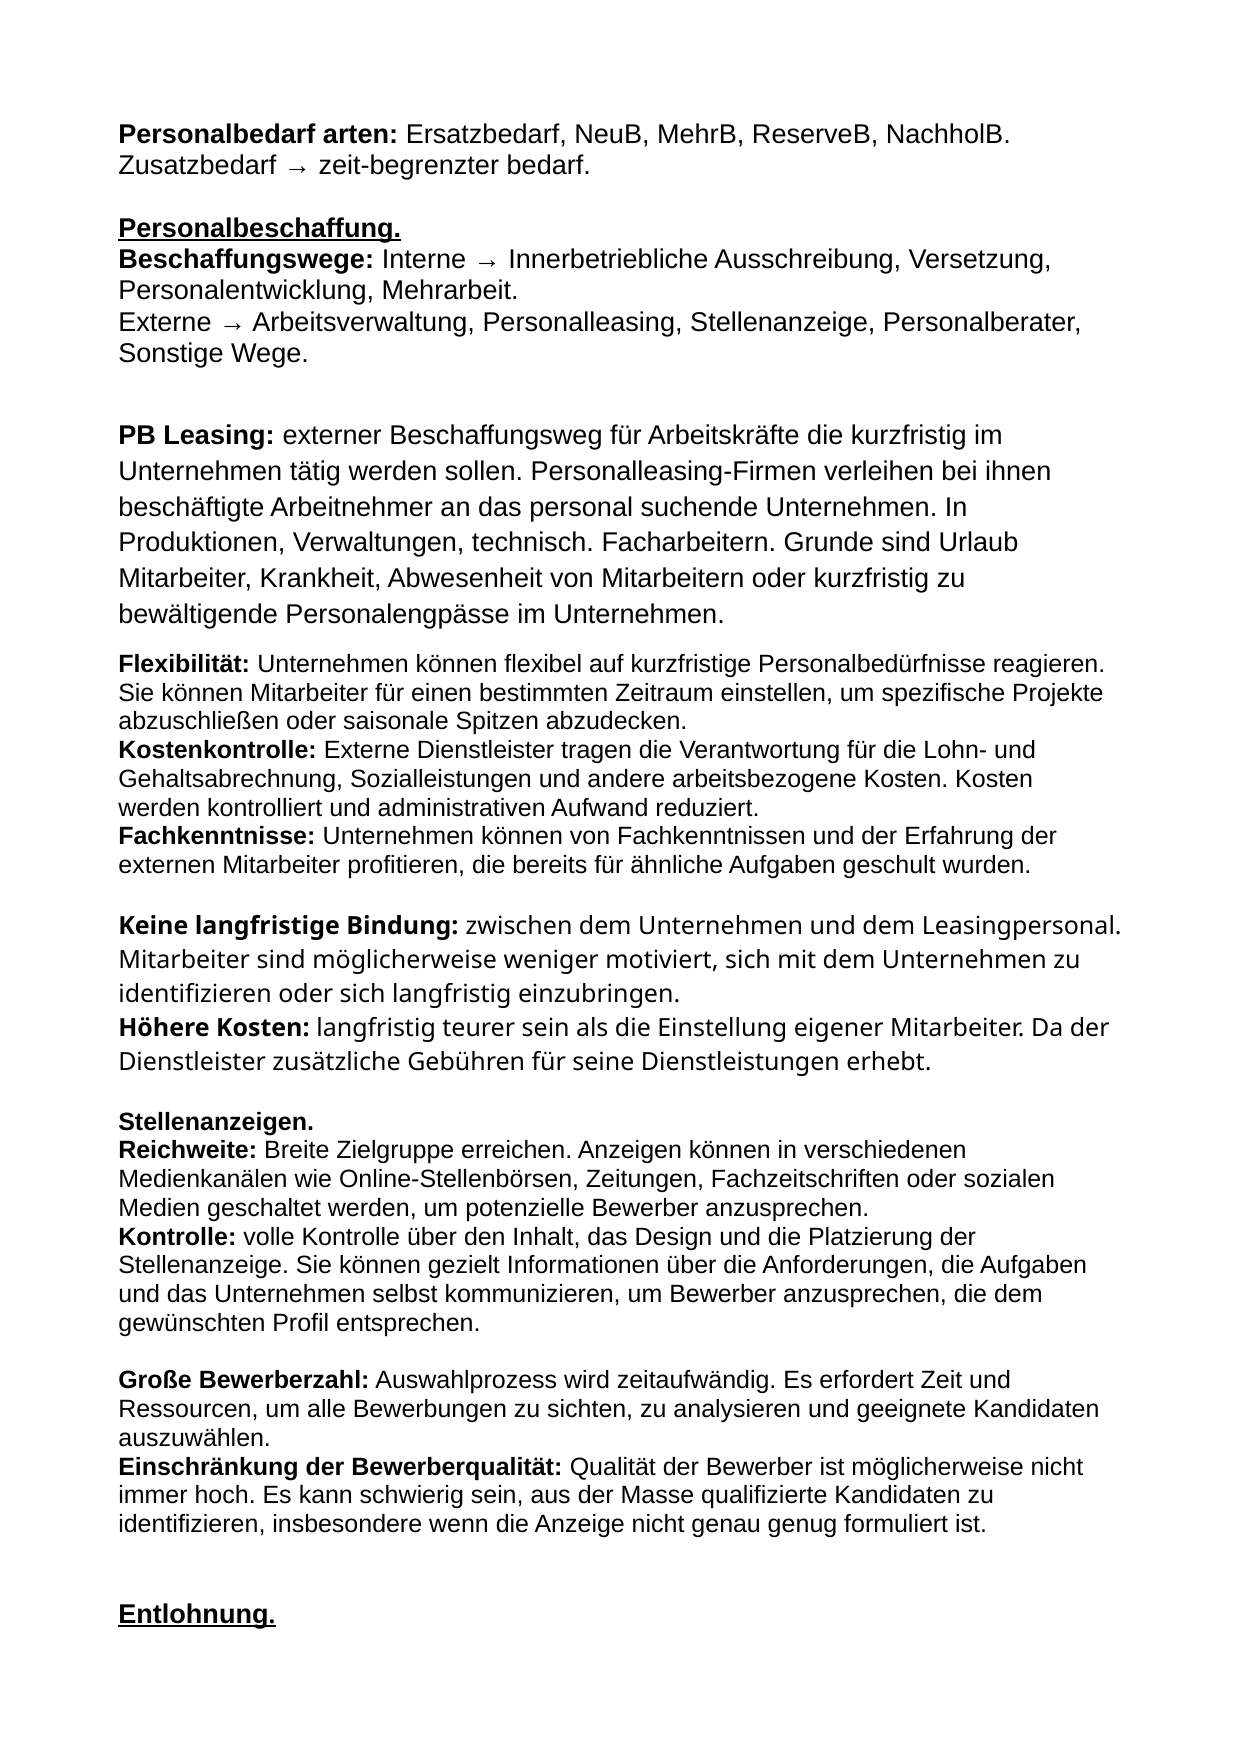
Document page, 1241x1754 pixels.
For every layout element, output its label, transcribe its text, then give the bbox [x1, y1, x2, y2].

text PB Leasing: externer Beschaffungsweg für Arbeitskräfte die kurzfristig im Unternehmen tätig werden sollen. Personalleasing-Firmen verleihen bei ihnen beschäftigte Arbeitnehmer an das personal suchende Unternehmen. In Produktionen, Verwaltungen, technisch. Facharbeitern. Grunde sind Urlaub Mitarbeiter, Krankheit, Abwesenheit von Mitarbeitern oder kurzfristig zu bewältigende Personalengpässe im Unternehmen. [118, 419, 1122, 629]
text Einschränkung der Bewerberqualität: Qualität der Bewerber ist möglicherweise nicht immer hoch. Es kann schwierig sein, aus der Masse qualifizierte Kandidaten zu identifizieren, insbesondere wenn die Anzeige nicht genau genug formuliert ist. [118, 1452, 1122, 1538]
text Zusatzbedarf → zeit-begrenzter bedarf. [118, 149, 1122, 181]
text Externe → Arbeitsverwaltung, Personalleasing, Stellenanzeige, Personalberater, Sonstige Wege. [118, 306, 1122, 368]
text Personalbedarf arten: Ersatzbedarf, NeuB, MehrB, ReserveB, NachholB. [118, 118, 1122, 149]
text Flexibilität: Unternehmen können flexibel auf kurzfristige Personalbedürfnisse reagieren. Sie können Mitarbeiter für einen bestimmten Zeitraum einstellen, um spezifische Projekte abzuschließen oder saisonale Spitzen abzudecken. [118, 649, 1122, 735]
text Entlohnung. [118, 1598, 1122, 1629]
text Kostenkontrolle: Externe Dienstleister tragen die Verantwortung für die Lohn- und Gehaltsabrechnung, Sozialleistungen und andere arbeitsbezogene Kosten. Kosten werden kontrolliert und administrativen Aufwand reduziert. [118, 735, 1122, 821]
text Fachkenntnisse: Unternehmen können von Fachkenntnissen und der Erfahrung der externen Mitarbeiter profitieren, die bereits für ähnliche Aufgaben geschult wurden. [118, 821, 1122, 879]
text Kontrolle: volle Kontrolle über den Inhalt, das Design und die Platzierung der Stellenanzeige. Sie können gezielt Informationen über die Anforderungen, die Aufgaben und das Unternehmen selbst kommunizieren, um Bewerber anzusprechen, die dem gewünschten Profil entsprechen. [118, 1222, 1122, 1337]
text Reichweite: Breite Zielgruppe erreichen. Anzeigen können in verschiedenen Medienkanälen wie Online-Stellenbörsen, Zeitungen, Fachzeitschriften oder sozialen Medien geschaltet werden, um potenzielle Bewerber anzusprechen. [118, 1135, 1122, 1222]
text Personalbeschaffung. [118, 212, 1122, 243]
text Keine langfristige Bindung: zwischen dem Unternehmen und dem Leasingpersonal. Mitarbeiter sind möglicherweise weniger motiviert, sich mit dem Unternehmen zu identifizieren oder sich langfristig einzubringen. Höhere Kosten: langfristig teurer sein als die Einstellung eigener Mitarbeiter. Da der Dienstleister zusätzliche Gebühren für seine Dienstleistungen erhebt. Stellenanzeigen. [118, 908, 1122, 1135]
text Beschaffungswege: Interne → Innerbetriebliche Ausschreibung, Versetzung, Personalentwicklung, Mehrarbeit. [118, 243, 1122, 306]
text Große Bewerberzahl: Auswahlprozess wird zeitaufwändig. Es erfordert Zeit und Ressourcen, um alle Bewerbungen zu sichten, zu analysieren und geeignete Kandidaten auszuwählen. [118, 1365, 1122, 1452]
